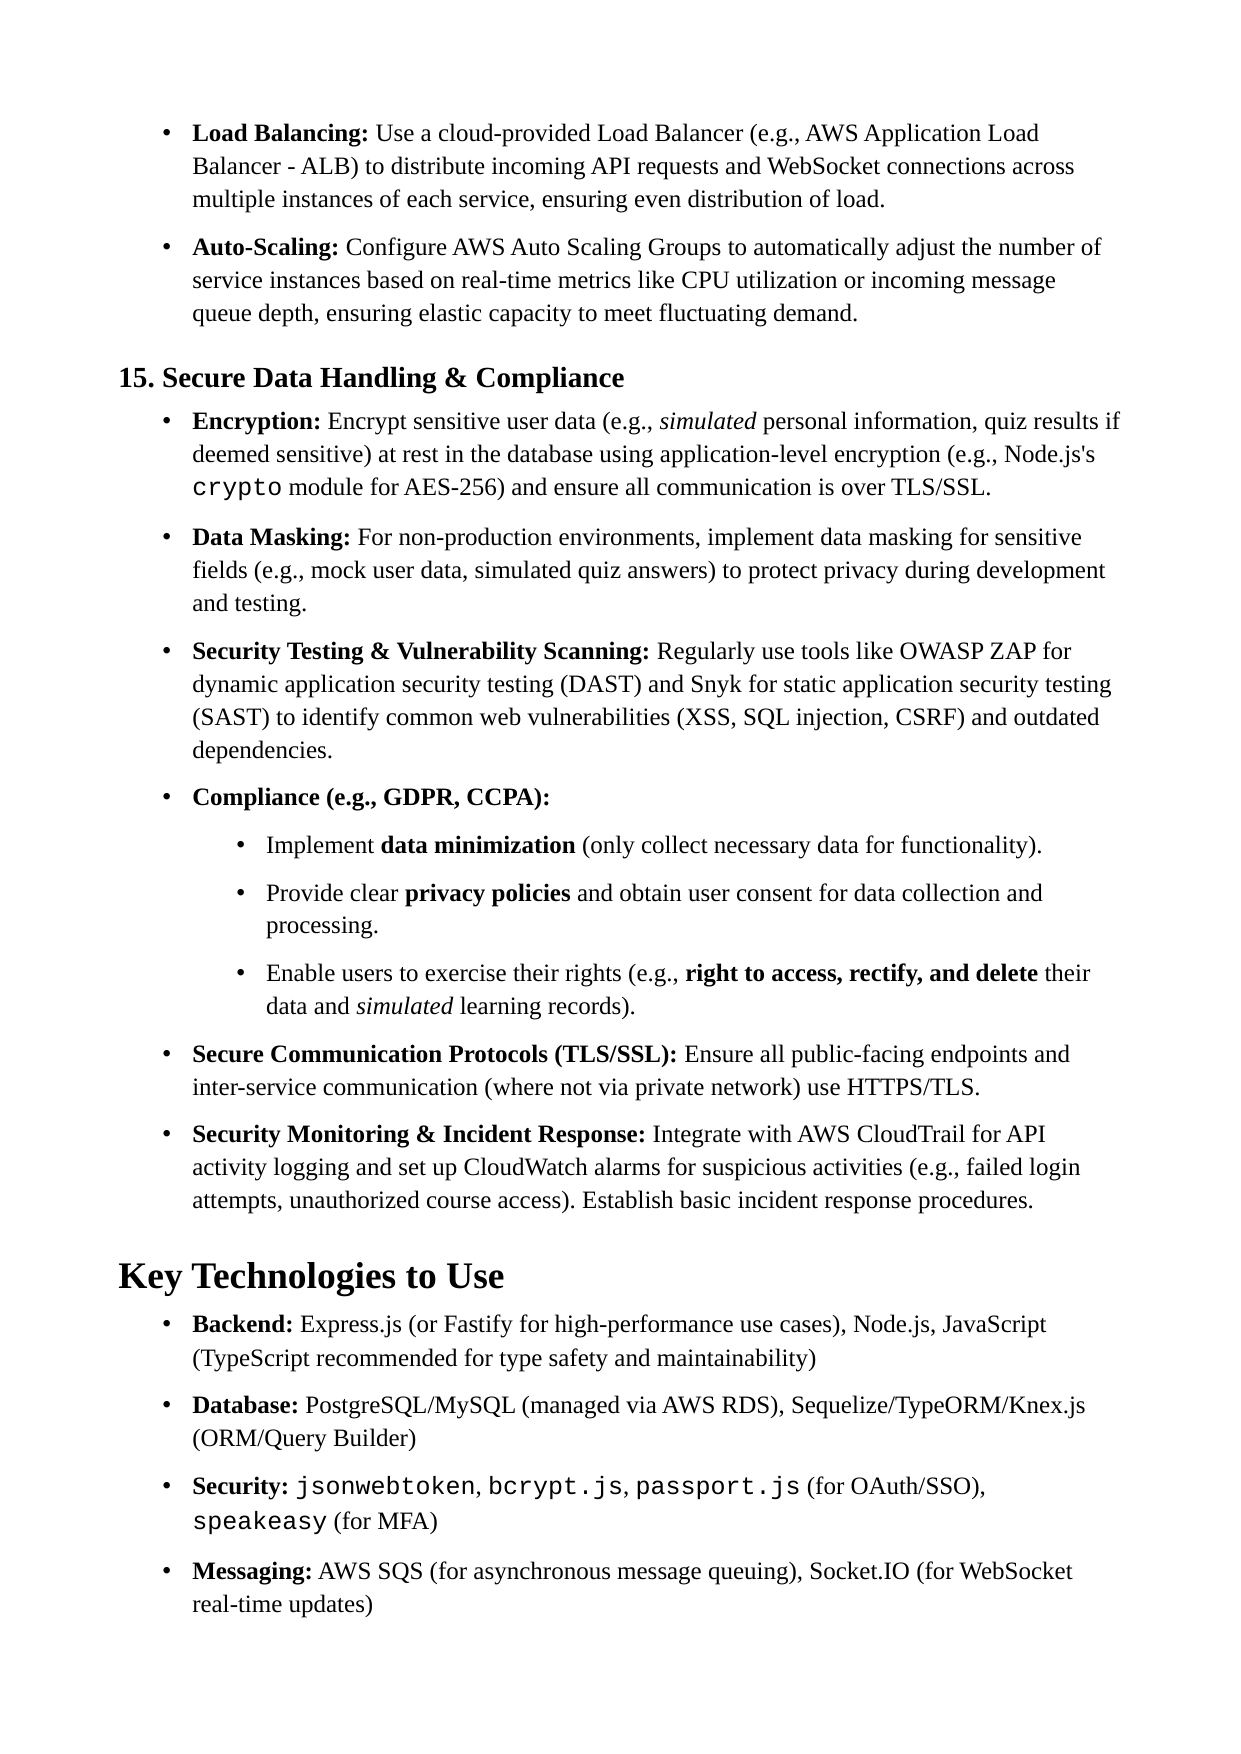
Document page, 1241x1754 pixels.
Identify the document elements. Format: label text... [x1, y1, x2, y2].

subtitle Key Technologies to Use [118, 1254, 1122, 1297]
list Data Masking: For non-production environments, implement data masking for sensitive fields (e.g., mock user data, simulated quiz answers) to protect privacy during development and testing. [162, 522, 1122, 617]
list Implement data minimization (only collect necessary data for functionality). [236, 830, 1122, 859]
list Security Testing & Vulnerability Scanning: Regularly use tools like OWASP ZAP for dynamic application security testing (DAST) and Snyk for static application security testing (SAST) to identify common web vulnerabilities (XSS, SQL injection, CSRF) and outdated dependencies. [162, 636, 1122, 763]
list Provide clear privacy policies and obtain user consent for data collection and processing. [236, 878, 1122, 939]
list Auto-Scaling: Configure AWS Auto Scaling Groups to automatically adjust the number of service instances based on real-time metrics like CPU utilization or incoming message queue depth, ensuring elastic capacity to meet fluctuating demand. [162, 232, 1122, 327]
list Security: jsonwebtoken, bcrypt.js, passport.js (for OAuth/SSO), speakeasy (for MFA) [162, 1471, 1122, 1537]
list Security Monitoring & Incident Response: Integrate with AWS CloudTrail for API activity logging and set up CloudWatch alarms for suspicious activities (e.g., failed login attempts, unauthorized course access). Establish basic incident response procedures. [162, 1119, 1122, 1214]
subtitle 15. Secure Data Handling & Compliance [118, 360, 1122, 393]
list Load Balancing: Use a cloud-provided Load Balancer (e.g., AWS Application Load Balancer - ALB) to distribute incoming API requests and WebSocket connections across multiple instances of each service, ensuring even distribution of load. [162, 118, 1122, 213]
list Enable users to exercise their rights (e.g., right to access, rectify, and delete their data and simulated learning records). [236, 958, 1122, 1020]
list Messaging: AWS SQS (for asynchronous message queuing), Socket.IO (for WebSocket real-time updates) [162, 1556, 1122, 1618]
list Backend: Express.js (or Fastify for high-performance use cases), Node.js, JavaScript (TypeScript recommended for type safety and maintainability) [162, 1309, 1122, 1371]
list Secure Communication Protocols (TLS/SSL): Ensure all public-facing endpoints and inter-service communication (where not via private network) use HTTPS/TLS. [162, 1039, 1122, 1101]
list Compliance (e.g., GDPR, CCPA): [162, 782, 1122, 811]
list Encryption: Encrypt sensitive user data (e.g., simulated personal information, quiz results if deemed sensitive) at rest in the database using application-level encryption (e.g., Node.js's crypto module for AES-256) and ensure all communication is over TLS/SSL. [162, 406, 1122, 503]
list Database: PostgreSQL/MySQL (managed via AWS RDS), Sequelize/TypeORM/Knex.js (ORM/Query Builder) [162, 1390, 1122, 1452]
